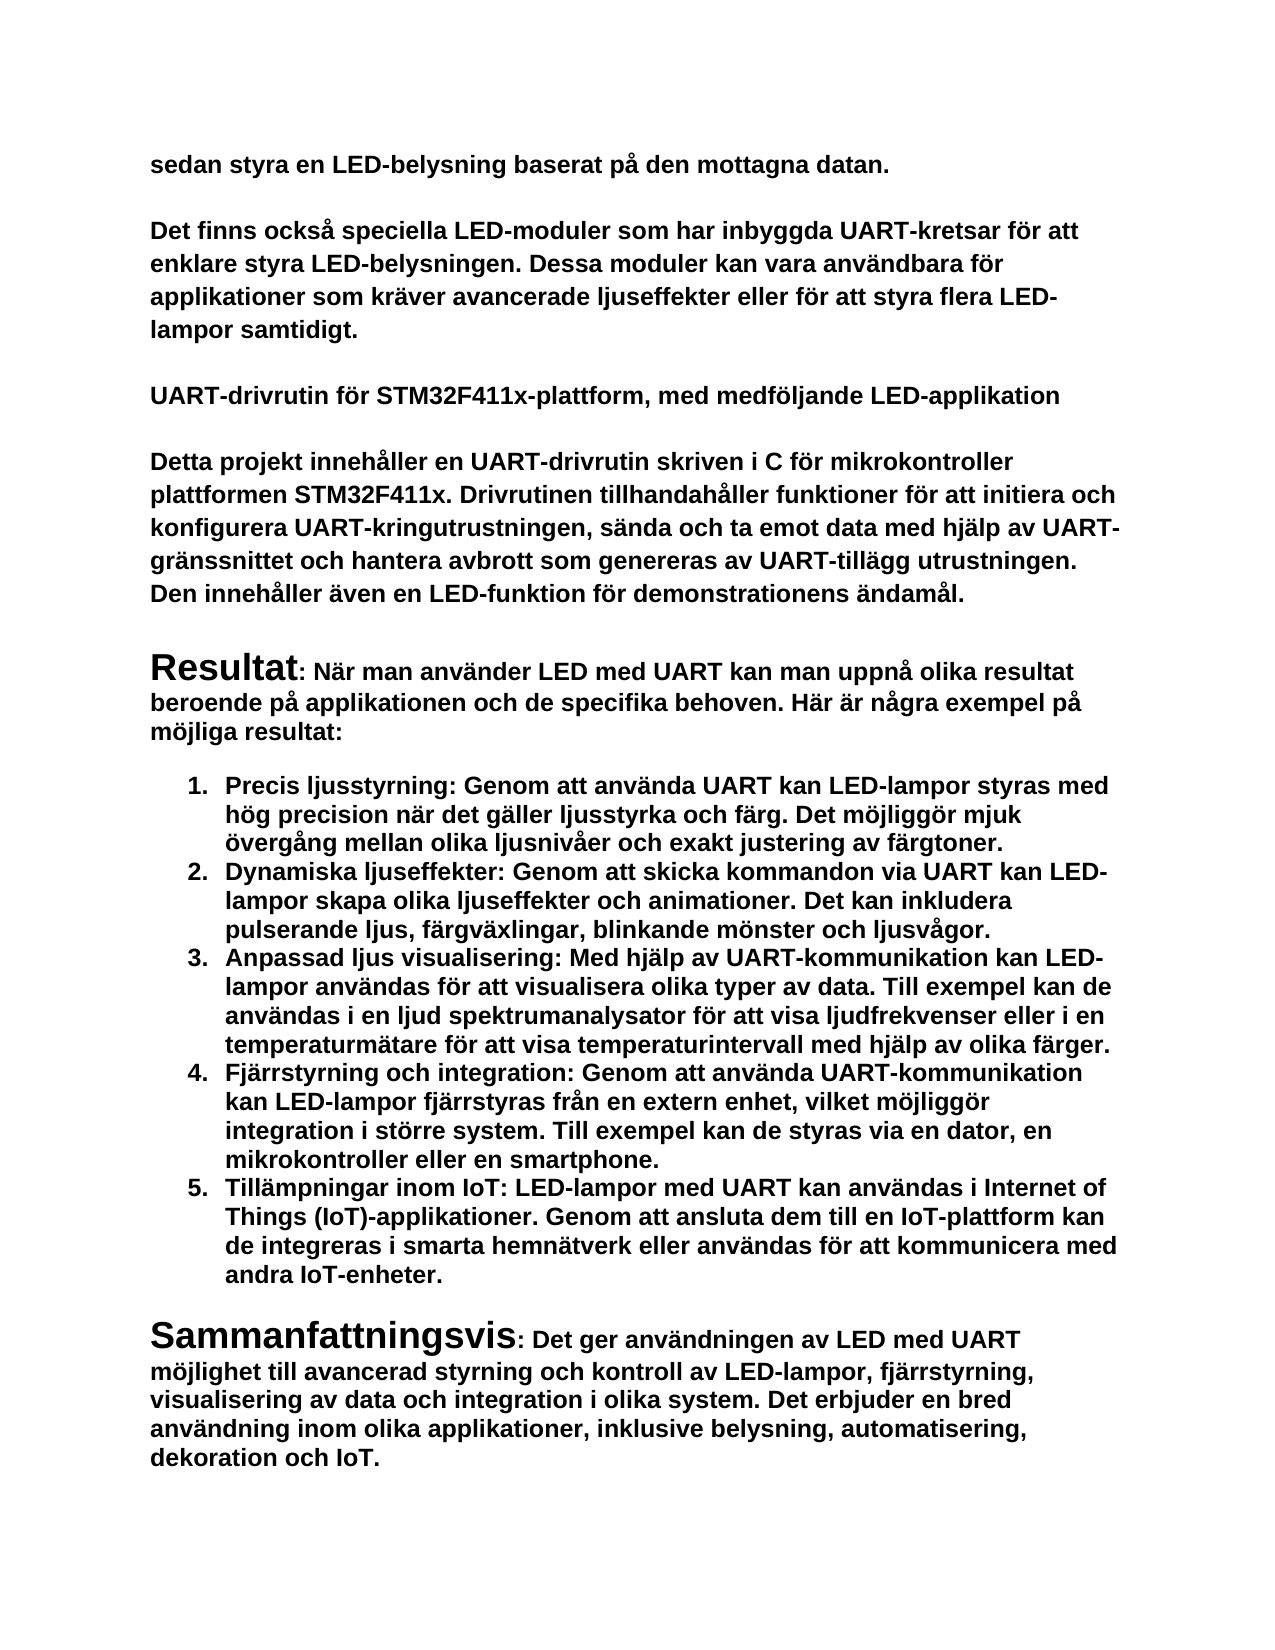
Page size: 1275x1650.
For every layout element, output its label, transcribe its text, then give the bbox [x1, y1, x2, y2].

list Precis ljusstyrning: Genom att använda UART kan LED-lampor styras med hög precision när det gäller ljusstyrka och färg. Det möjliggör mjuk övergång mellan olika ljusnivåer och exakt justering av färgtoner. [187, 771, 1125, 857]
text sedan styra en LED-belysning baserat på den mottagna datan. [150, 150, 1125, 179]
list Dynamiska ljuseffekter: Genom att skicka kommandon via UART kan LED-lampor skapa olika ljuseffekter och animationer. Det kan inkludera pulserande ljus, färgväxlingar, blinkande mönster och ljusvågor. [187, 857, 1125, 943]
list Fjärrstyrning och integration: Genom att använda UART-kommunikation kan LED-lampor fjärrstyras från en extern enhet, vilket möjliggör integration i större system. Till exempel kan de styras via en dator, en mikrokontroller eller en smartphone. [187, 1058, 1125, 1173]
text Sammanfattningsvis: Det ger användningen av LED med UART möjlighet till avancerad styrning och kontroll av LED-lampor, fjärrstyrning, visualisering av data och integration i olika system. Det erbjuder en bred användning inom olika applikationer, inklusive belysning, automatisering, dekoration och IoT. [150, 1313, 1125, 1472]
text Detta projekt innehåller en UART-drivrutin skriven i C för mikrokontroller plattformen STM32F411x. Drivrutinen tillhandahåller funktioner för att initiera och konfigurera UART-kringutrustningen, sända och ta emot data med hjälp av UART-gränssnittet och hantera avbrott som genereras av UART-tillägg utrustningen. Den innehåller även en LED-funktion för demonstrationens ändamål. [150, 447, 1125, 608]
list Tillämpningar inom IoT: LED-lampor med UART kan användas i Internet of Things (IoT)-applikationer. Genom att ansluta dem till en IoT-plattform kan de integreras i smarta hemnätverk eller användas för att kommunicera med andra IoT-enheter. [187, 1173, 1125, 1288]
text UART-drivrutin för STM32F411x-plattform, med medföljande LED-applikation [150, 381, 1125, 410]
list Anpassad ljus visualisering: Med hjälp av UART-kommunikation kan LED-lampor användas för att visualisera olika typer av data. Till exempel kan de användas i en ljud spektrumanalysator för att visa ljudfrekvenser eller i en temperaturmätare för att visa temperaturintervall med hjälp av olika färger. [187, 943, 1125, 1058]
text Resultat: När man använder LED med UART kan man uppnå olika resultat beroende på applikationen och de specifika behoven. Här är några exempel på möjliga resultat: [150, 645, 1125, 746]
text Det finns också speciella LED-moduler som har inbyggda UART-kretsar för att enklare styra LED-belysningen. Dessa moduler kan vara användbara för applikationer som kräver avancerade ljuseffekter eller för att styra flera LED-lampor samtidigt. [150, 216, 1125, 344]
